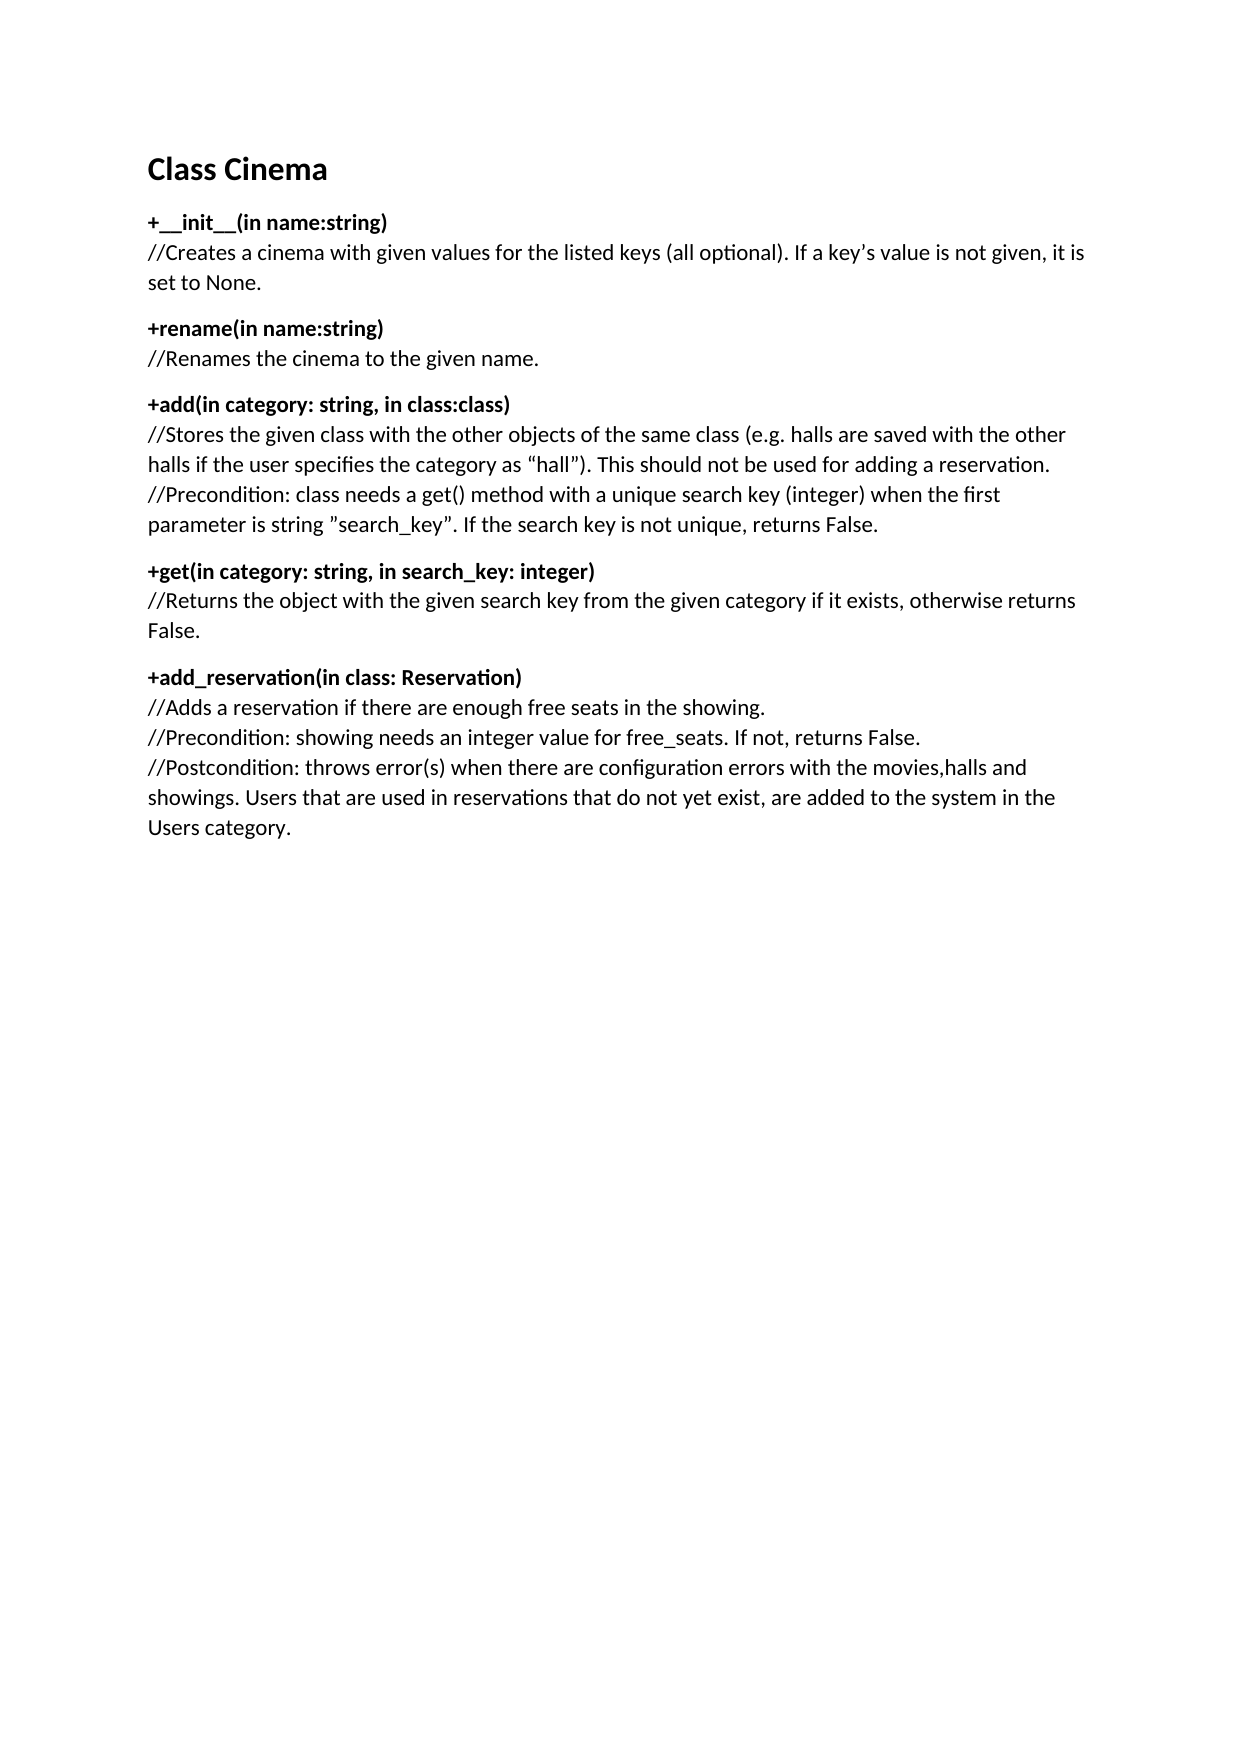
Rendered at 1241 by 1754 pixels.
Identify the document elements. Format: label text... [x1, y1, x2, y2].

text +add_reservation(in class: Reservation) //Adds a reservation if there are enough free seats in the showing. //Precondition: showing needs an integer value for free_seats. If not, returns False. //Postcondition: throws error(s) when there are configuration errors with the movies,halls and showings. Users that are used in reservations that do not yet exist, are added to the system in the Users category. [148, 663, 1093, 841]
text +rename(in name:string) //Renames the cinema to the given name. [148, 314, 1093, 372]
text Class Cinema [148, 148, 1093, 188]
text +add(in category: string, in class:class) //Stores the given class with the other objects of the same class (e.g. halls are saved with the other halls if the user specifies the category as “hall”). This should not be used for adding a reservation. //Precondition: class needs a get() method with a unique search key (integer) when the first parameter is string ”search_key”. If the search key is not unique, returns False. [148, 391, 1093, 538]
text +get(in category: string, in search_key: integer) //Returns the object with the given search key from the given category if it exists, otherwise returns False. [148, 557, 1093, 644]
text +__init__(in name:string) //Creates a cinema with given values for the listed keys (all optional). If a key’s value is not given, it is set to None. [148, 208, 1093, 296]
